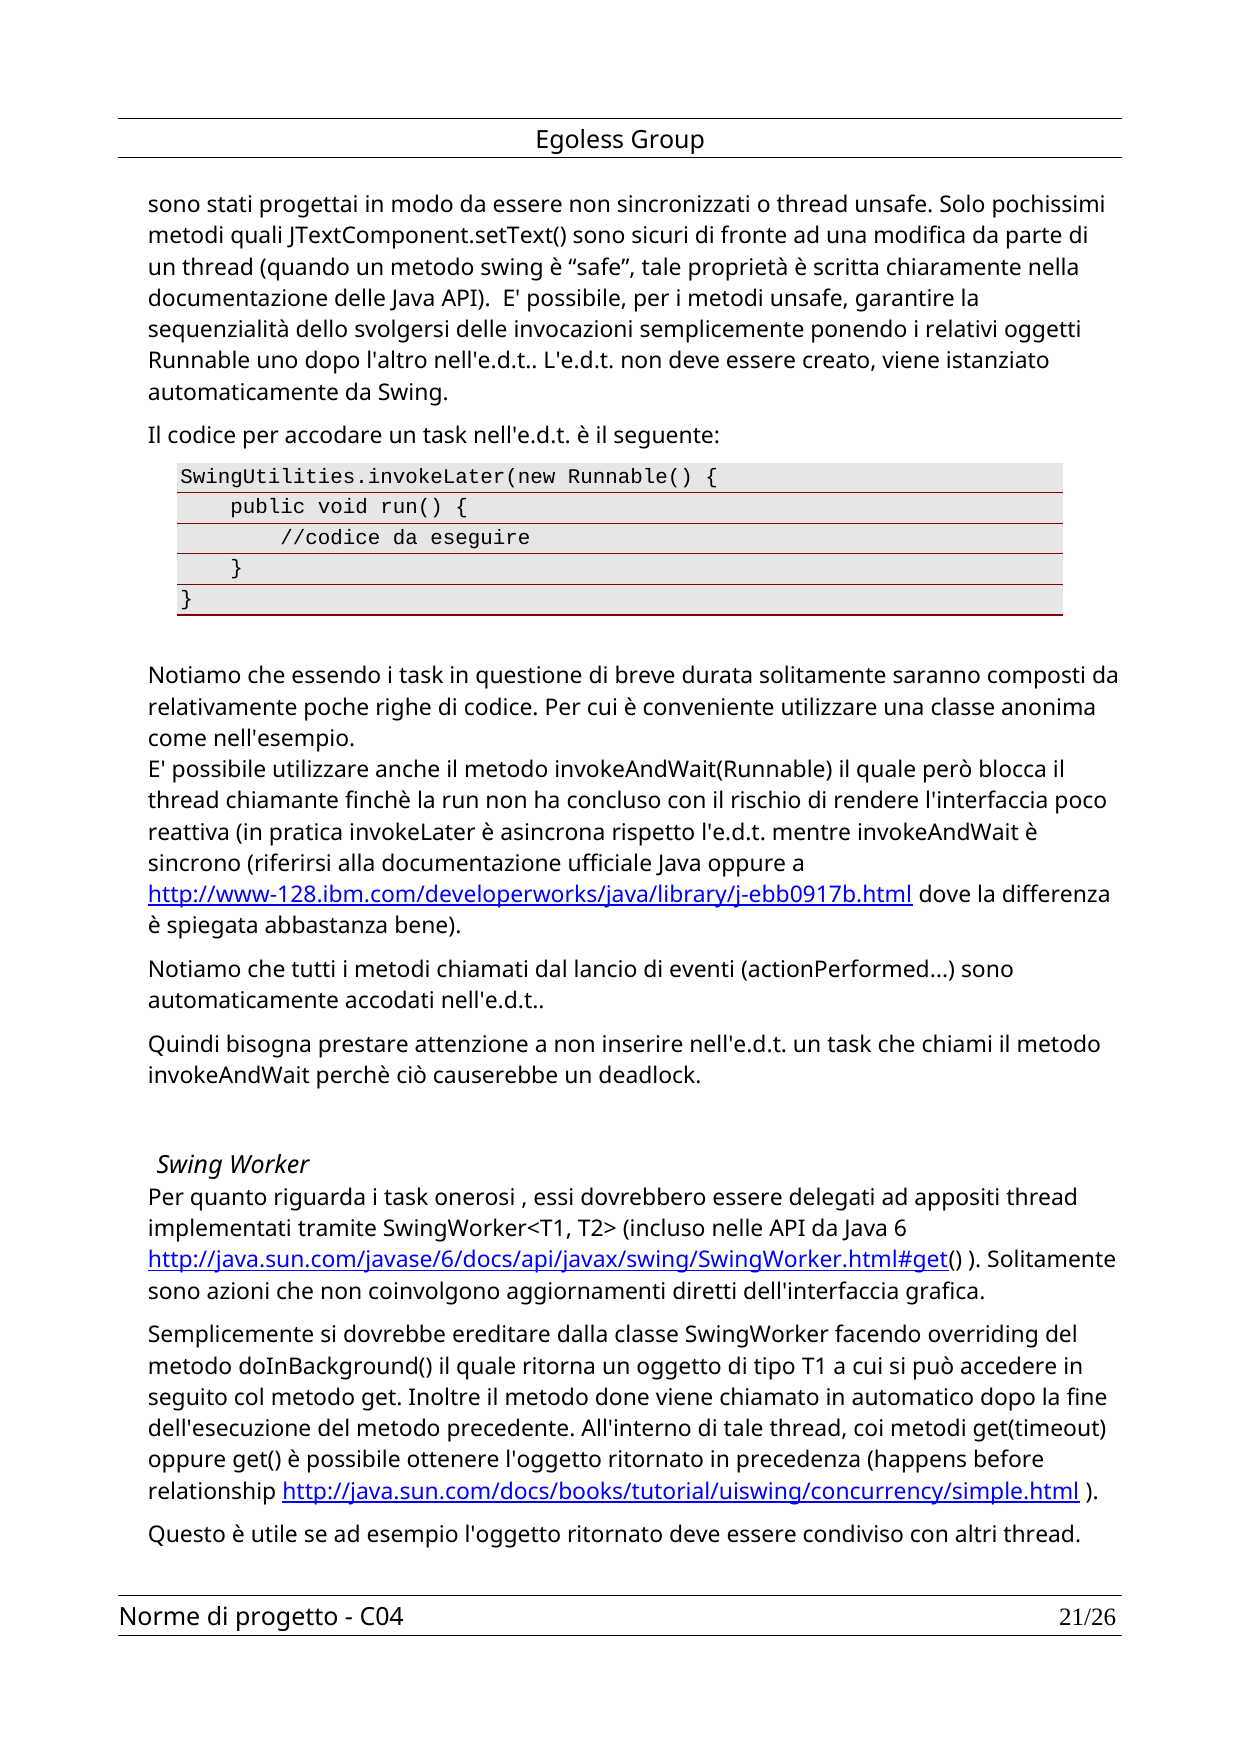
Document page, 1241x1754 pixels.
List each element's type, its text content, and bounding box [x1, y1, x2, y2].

text public void run() { [177, 493, 1063, 523]
text Per quanto riguarda i task onerosi , essi dovrebbero essere delegati ad appositi thread implementati tramite SwingWorker<T1, T2> (incluso nelle API da Java 6 http://java.sun.com/javase/6/docs/api/javax/swing/SwingWorker.html#get() ). Solitamente sono azioni che non coinvolgono aggiornamenti diretti dell'interfaccia grafica. [148, 1181, 1122, 1306]
text Questo è utile se ad esempio l'oggetto ritornato deve essere condiviso con altri thread. [148, 1518, 1122, 1549]
text } [177, 585, 1063, 614]
text Quindi bisogna prestare attenzione a non inserire nell'e.d.t. un task che chiami il metodo invokeAndWait perchè ciò causerebbe un deadlock. [148, 1028, 1122, 1091]
text Semplicemente si dovrebbe ereditare dalla classe SwingWorker facendo overriding del metodo doInBackground() il quale ritorna un oggetto di tipo T1 a cui si può accedere in seguito col metodo get. Inoltre il metodo done viene chiamato in automatico dopo la fine dell'esecuzione del metodo precedente. All'interno di tale thread, coi metodi get(timeout) oppure get() è possibile ottenere l'oggetto ritornato in precedenza (happens before relationship http://java.sun.com/docs/books/tutorial/uiswing/concurrency/simple.html ). [148, 1318, 1122, 1506]
text } [177, 554, 1063, 584]
text Notiamo che tutti i metodi chiamati dal lancio di eventi (actionPerformed...) sono automaticamente accodati nell'e.d.t.. [148, 953, 1122, 1016]
subtitle Swing Worker [148, 1147, 1122, 1181]
text Il codice per accodare un task nell'e.d.t. è il seguente: [148, 419, 1122, 450]
text Notiamo che essendo i task in questione di breve durata solitamente saranno composti da relativamente poche righe di codice. Per cui è conveniente utilizzare una classe anonima come nell'esempio. E' possibile utilizzare anche il metodo invokeAndWait(Runnable) il quale però blocca il thread chiamante finchè la run non ha concluso con il rischio di rendere l'interfaccia poco reattiva (in pratica invokeLater è asincrona rispetto l'e.d.t. mentre invokeAndWait è sincrono (riferirsi alla documentazione ufficiale Java oppure a http://www-128.ibm.com/developerworks/java/library/j-ebb0917b.html dove la differenza è spiegata abbastanza bene). [148, 659, 1122, 941]
text SwingUtilities.invokeLater(new Runnable() { [177, 463, 1063, 492]
text sono stati progettai in modo da essere non sincronizzati o thread unsafe. Solo pochissimi metodi quali JTextComponent.setText() sono sicuri di fronte ad una modifica da parte di un thread (quando un metodo swing è “safe”, tale proprietà è scritta chiaramente nella documentazione delle Java API). E' possibile, per i metodi unsafe, garantire la sequenzialità dello svolgersi delle invocazioni semplicemente ponendo i relativi oggetti Runnable uno dopo l'altro nell'e.d.t.. L'e.d.t. non deve essere creato, viene istanziato automaticamente da Swing. [148, 188, 1122, 407]
text //codice da eseguire [177, 524, 1063, 553]
